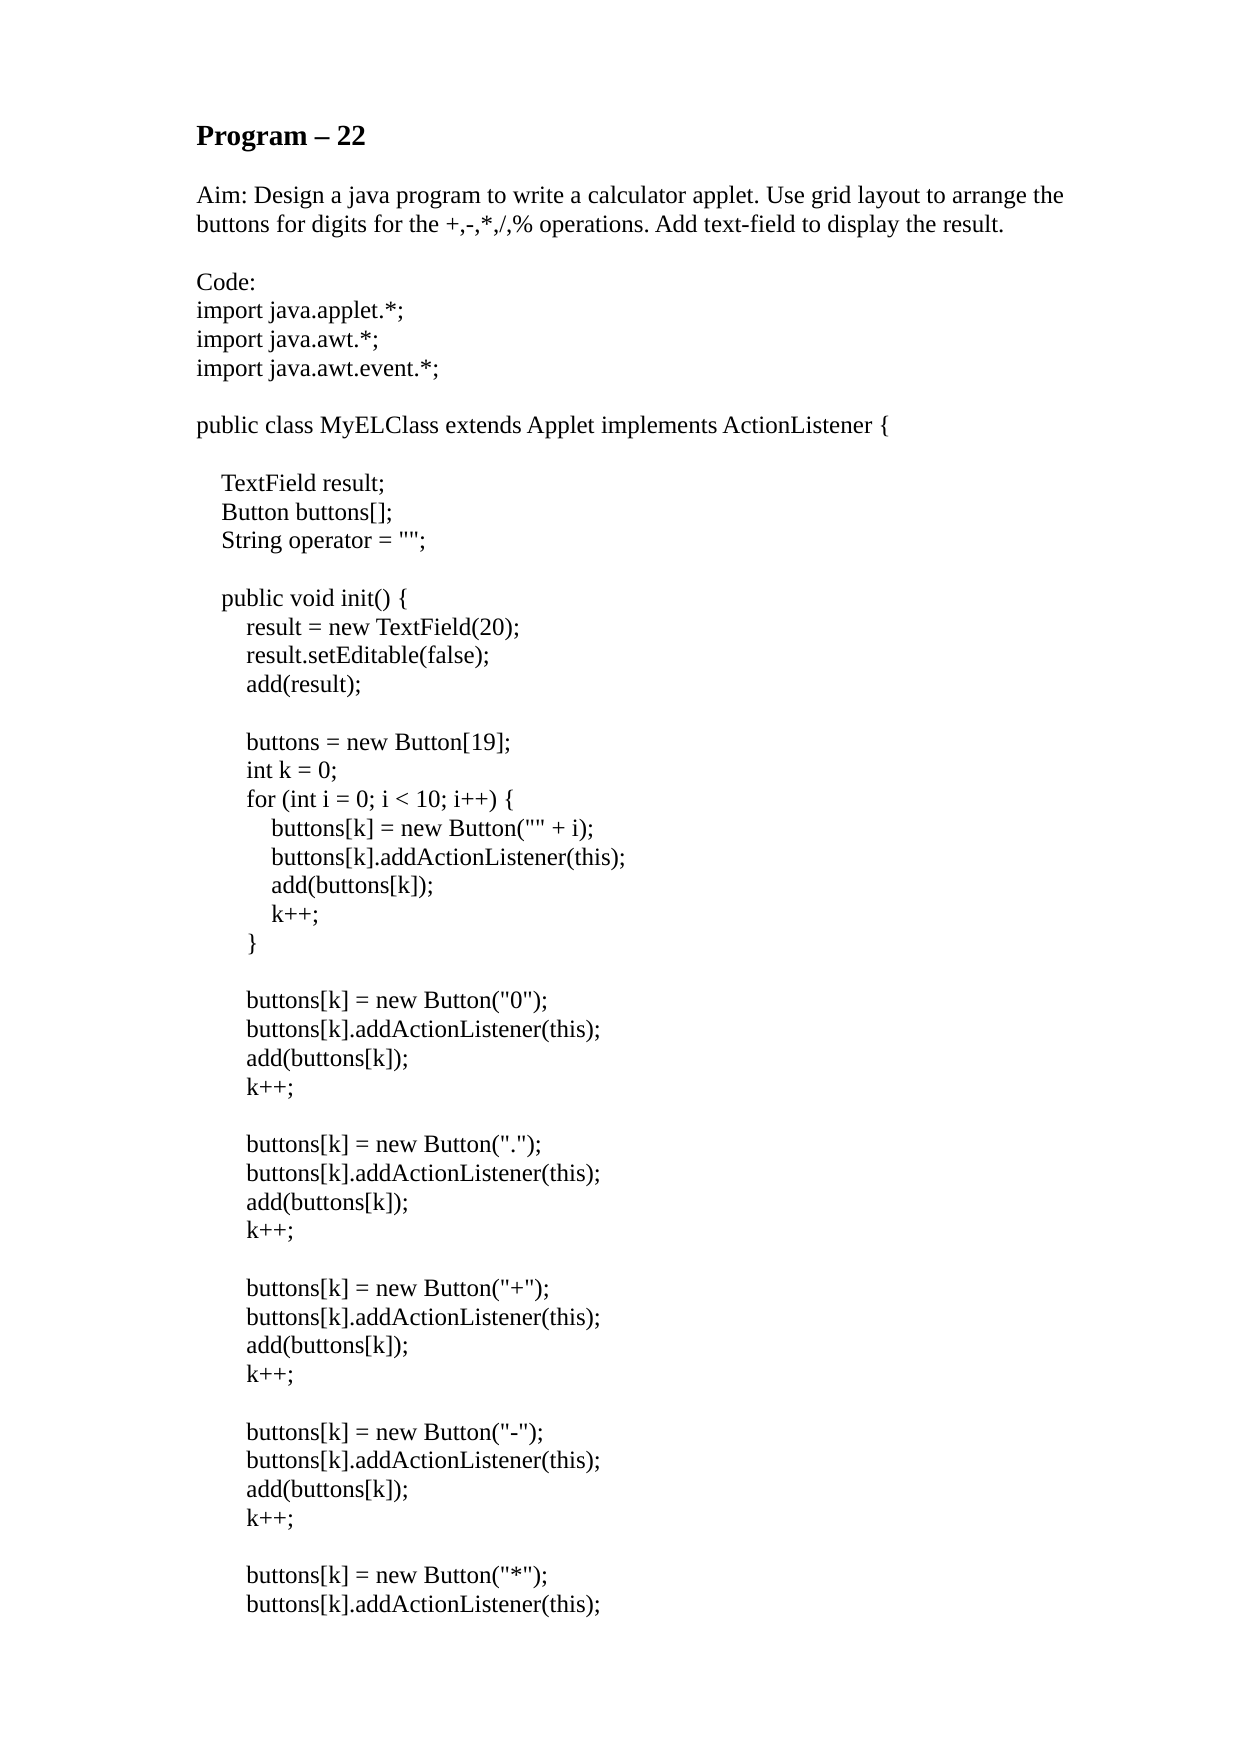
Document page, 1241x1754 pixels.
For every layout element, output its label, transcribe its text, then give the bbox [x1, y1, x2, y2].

text buttons = new Button[19]; [196, 727, 1122, 755]
text add(buttons[k]); [196, 870, 1122, 899]
text buttons[k].addActionListener(this); [196, 1445, 1122, 1474]
text buttons[k].addActionListener(this); [196, 1014, 1122, 1043]
text TextField result; [196, 468, 1122, 497]
text Program – 22 [196, 118, 1122, 152]
text Aim: Design a java program to write a calculator applet. Use grid layout to arrange the buttons for digits for the +,-,*,/,% operations. Add text-field to display the result. [196, 180, 1122, 238]
text import java.awt.*; [196, 324, 1122, 353]
text add(buttons[k]); [196, 1187, 1122, 1215]
text buttons[k] = new Button("0"); [196, 985, 1122, 1014]
text for (int i = 0; i < 10; i++) { [196, 784, 1122, 813]
text result = new TextField(20); [196, 612, 1122, 640]
text result.setEditable(false); [196, 640, 1122, 669]
text buttons[k] = new Button("*"); [196, 1560, 1122, 1589]
text k++; [196, 1503, 1122, 1532]
text int k = 0; [196, 755, 1122, 784]
text k++; [196, 1215, 1122, 1244]
text buttons[k] = new Button("+"); [196, 1273, 1122, 1302]
text buttons[k].addActionListener(this); [196, 1158, 1122, 1187]
text buttons[k] = new Button("."); [196, 1129, 1122, 1158]
text buttons[k] = new Button("" + i); [196, 813, 1122, 842]
text buttons[k] = new Button("-"); [196, 1417, 1122, 1445]
text k++; [196, 899, 1122, 928]
text } [196, 928, 1122, 957]
text public void init() { [196, 583, 1122, 612]
text add(buttons[k]); [196, 1330, 1122, 1359]
text Button buttons[]; [196, 497, 1122, 525]
text Code: [196, 267, 1122, 295]
text String operator = ""; [196, 525, 1122, 554]
text k++; [196, 1072, 1122, 1100]
text buttons[k].addActionListener(this); [196, 1302, 1122, 1330]
text add(result); [196, 669, 1122, 698]
text import java.awt.event.*; [196, 353, 1122, 382]
text buttons[k].addActionListener(this); [196, 1589, 1122, 1618]
text public class MyELClass extends Applet implements ActionListener { [196, 410, 1122, 439]
text add(buttons[k]); [196, 1474, 1122, 1503]
text add(buttons[k]); [196, 1043, 1122, 1072]
text import java.applet.*; [196, 295, 1122, 324]
text k++; [196, 1359, 1122, 1388]
text buttons[k].addActionListener(this); [196, 842, 1122, 870]
